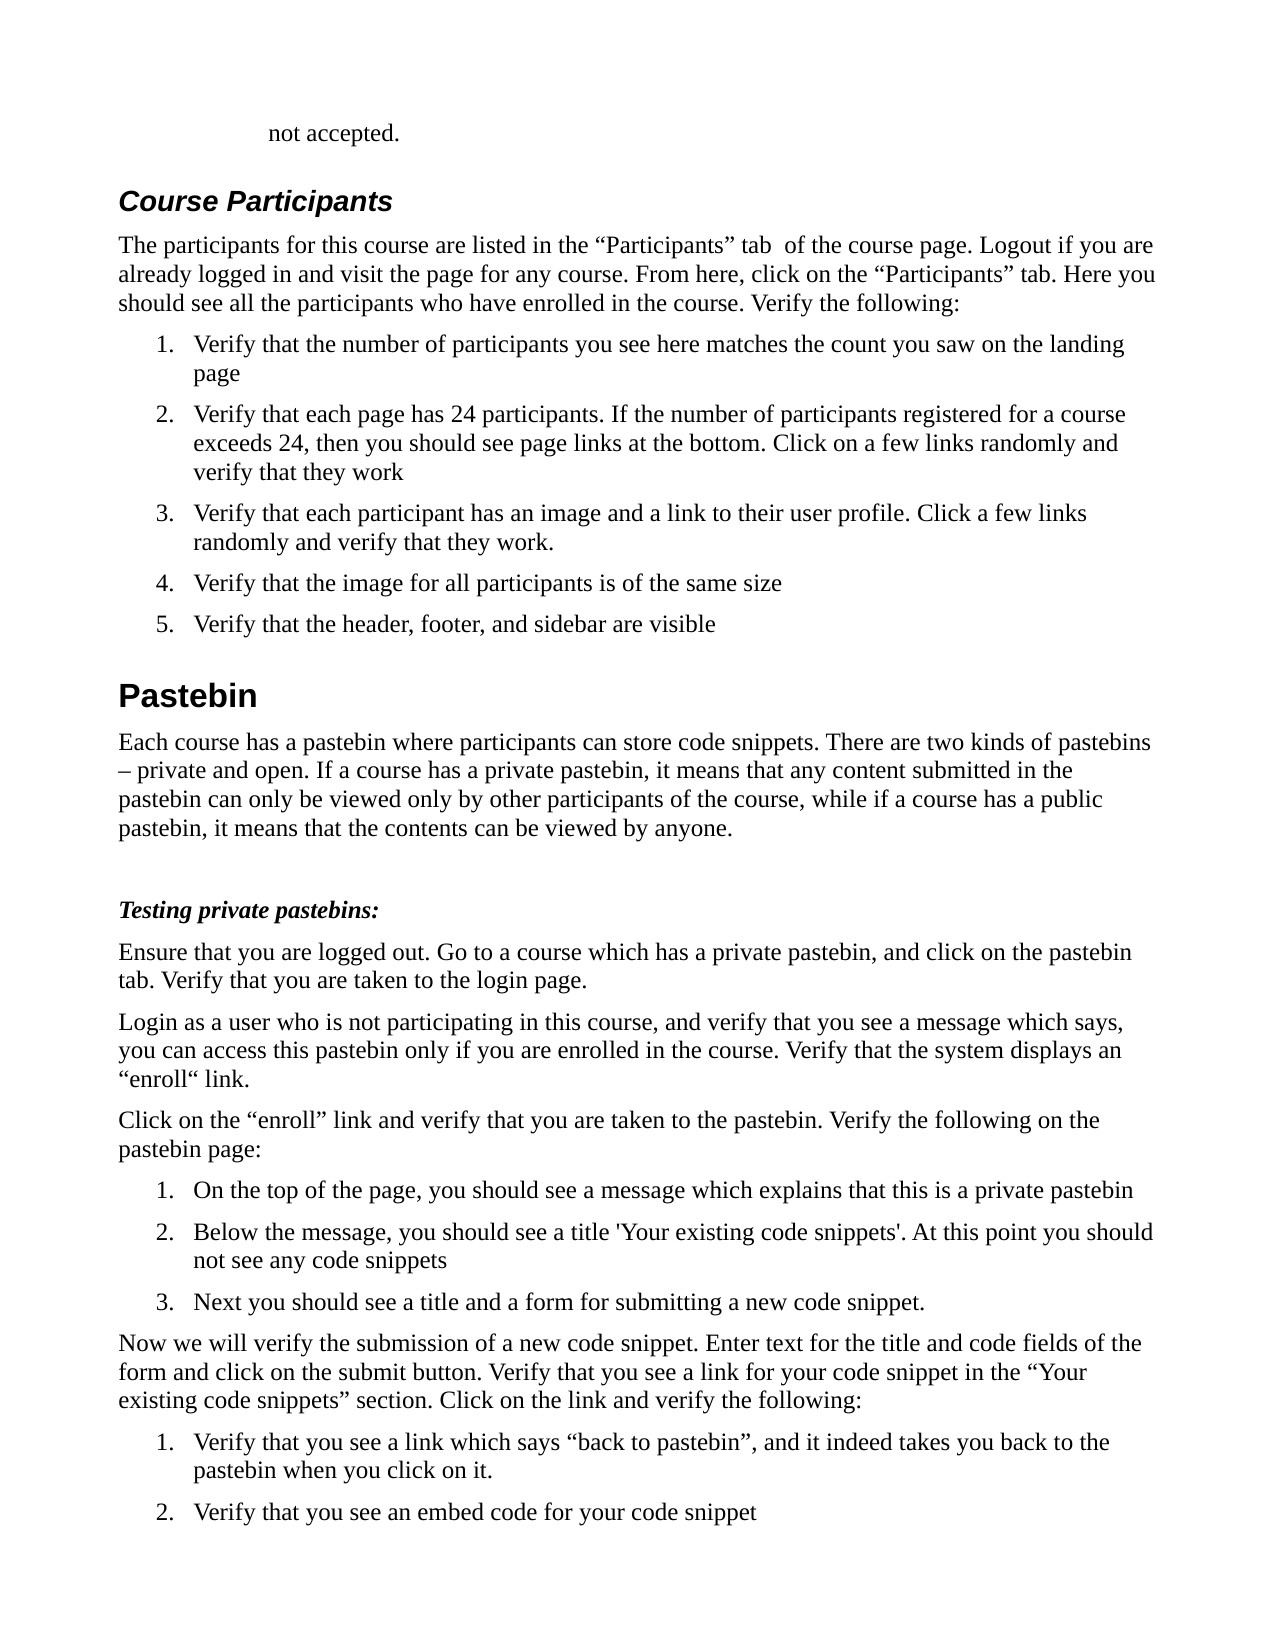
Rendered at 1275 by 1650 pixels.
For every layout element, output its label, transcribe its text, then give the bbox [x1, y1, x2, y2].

list Verify that the header, footer, and sidebar are visible [156, 609, 1157, 638]
text Now we will verify the submission of a new code snippet. Enter text for the title and code fields of the form and click on the submit button. Verify that you see a link for your code snippet in the “Your existing code snippets” section. Click on the link and verify the following: [118, 1328, 1157, 1414]
list Verify that the image for all participants is of the same size [156, 568, 1157, 597]
subtitle Course Participants [118, 184, 1157, 218]
text Each course has a pastebin where participants can store code snippets. There are two kinds of pastebins – private and open. If a course has a private pastebin, it means that any content submitted in the pastebin can only be viewed only by other participants of the course, while if a course has a public pastebin, it means that the contents can be viewed by anyone. [118, 727, 1157, 842]
list Verify that each page has 24 participants. If the number of participants registered for a course exceeds 24, then you should see page links at the bottom. Click on a few links randomly and verify that they work [156, 399, 1157, 485]
text Ensure that you are logged out. Go to a course which has a private pastebin, and click on the pastebin tab. Verify that you are taken to the login page. [118, 937, 1157, 994]
list Verify that each participant has an image and a link to their user profile. Click a few links randomly and verify that they work. [156, 498, 1157, 555]
text Login as a user who is not participating in this course, and verify that you see a message which says, you can access this pastebin only if you are enrolled in the course. Verify that the system displays an “enroll“ link. [118, 1007, 1157, 1093]
list Verify that the number of participants you see here matches the count you saw on the landing page [156, 329, 1157, 387]
list Next you should see a title and a form for submitting a new code snippet. [156, 1287, 1157, 1315]
list On the top of the page, you should see a message which explains that this is a private pastebin [156, 1175, 1157, 1204]
text Click on the “enroll” link and verify that you are taken to the pastebin. Verify the following on the pastebin page: [118, 1105, 1157, 1163]
list Below the message, you should see a title 'Your existing code snippets'. At this point you should not see any code snippets [156, 1217, 1157, 1274]
list not accepted. [231, 118, 1157, 147]
text Testing private pastebins: [118, 895, 1157, 924]
list Verify that you see an embed code for your code snippet [156, 1497, 1157, 1525]
subtitle Pastebin [118, 675, 1157, 714]
list Verify that you see a link which says “back to pastebin”, and it indeed takes you back to the pastebin when you click on it. [156, 1427, 1157, 1484]
text The participants for this course are listed in the “Participants” tab of the course page. Logout if you are already logged in and visit the page for any course. From here, click on the “Participants” tab. Here you should see all the participants who have enrolled in the course. Verify the following: [118, 230, 1157, 317]
